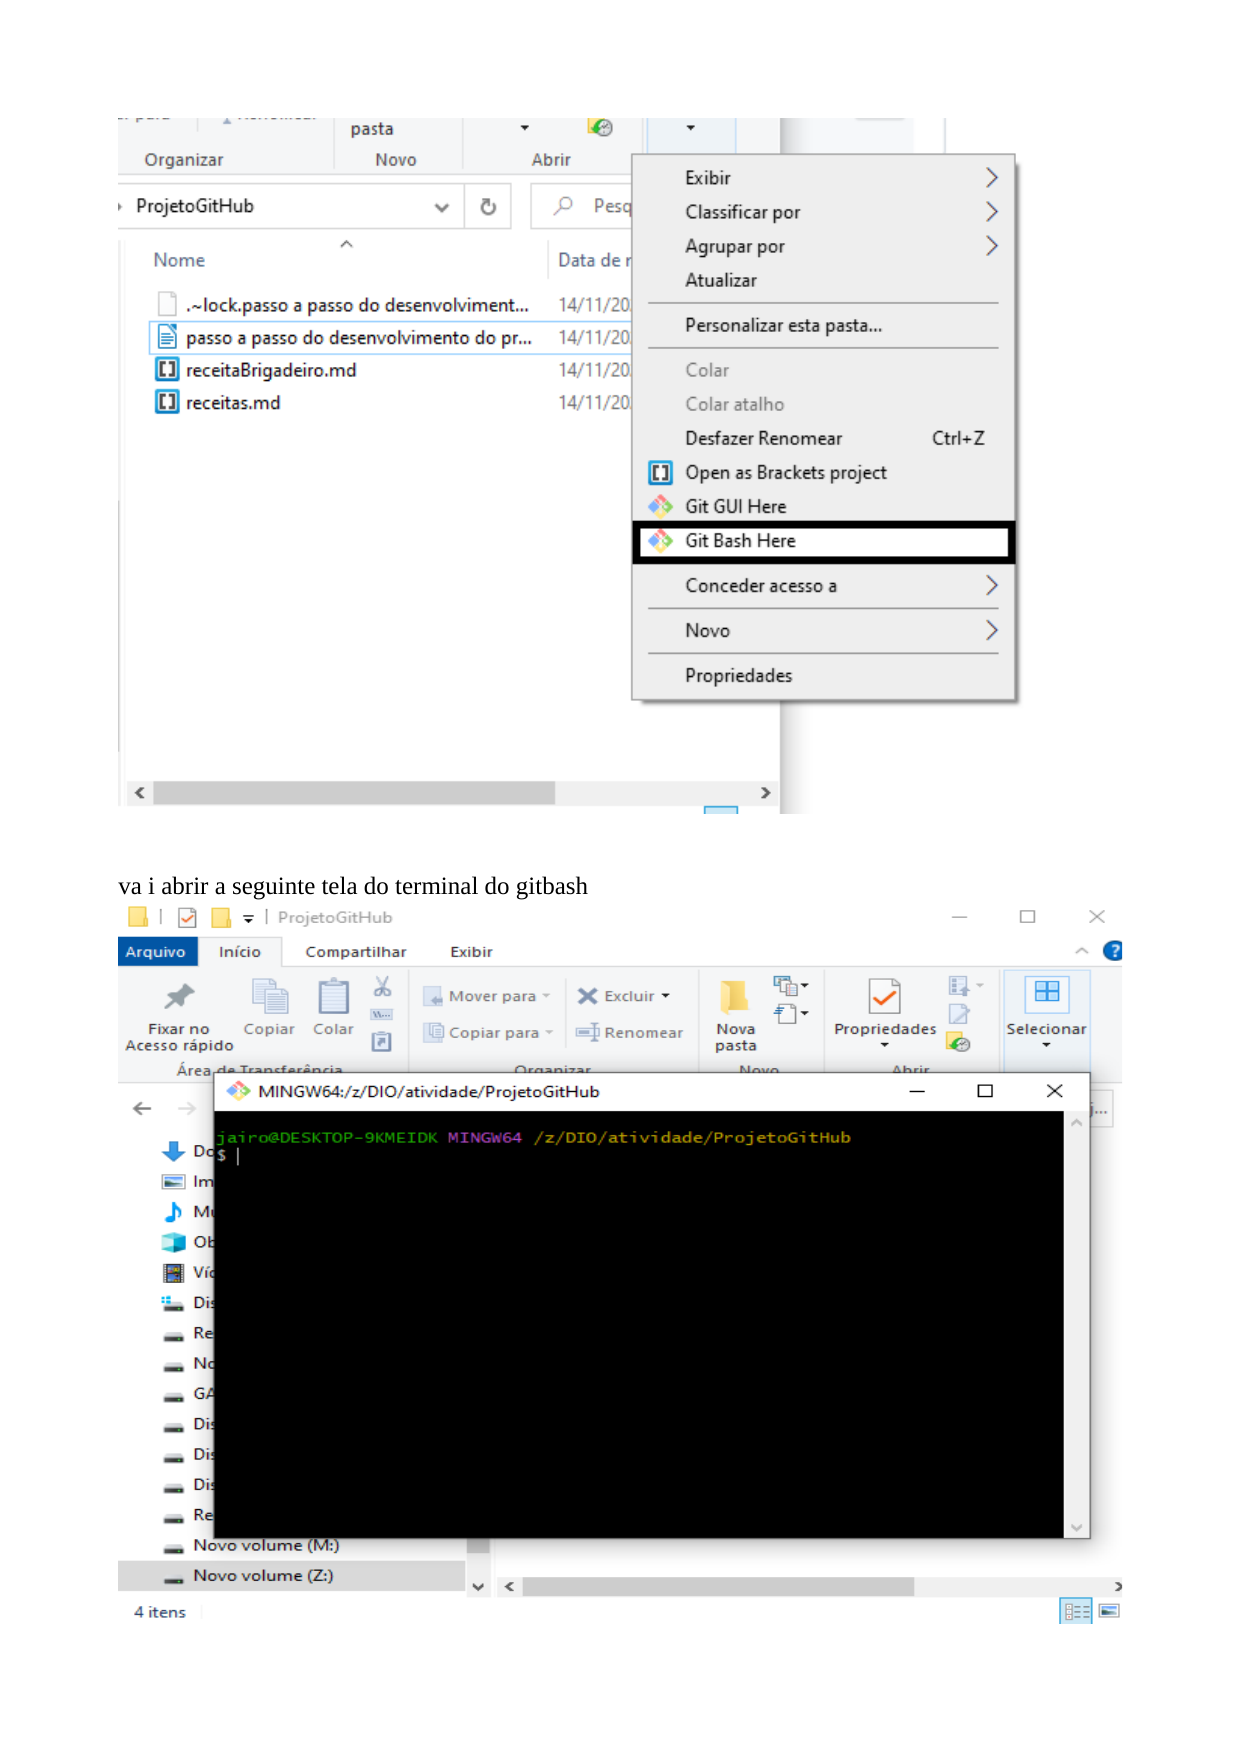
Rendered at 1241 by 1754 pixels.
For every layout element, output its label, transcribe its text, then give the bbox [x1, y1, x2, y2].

text va i abrir a seguinte tela do terminal do gitbash [118, 871, 1122, 900]
picture [118, 118, 1123, 814]
picture [118, 900, 1123, 1624]
